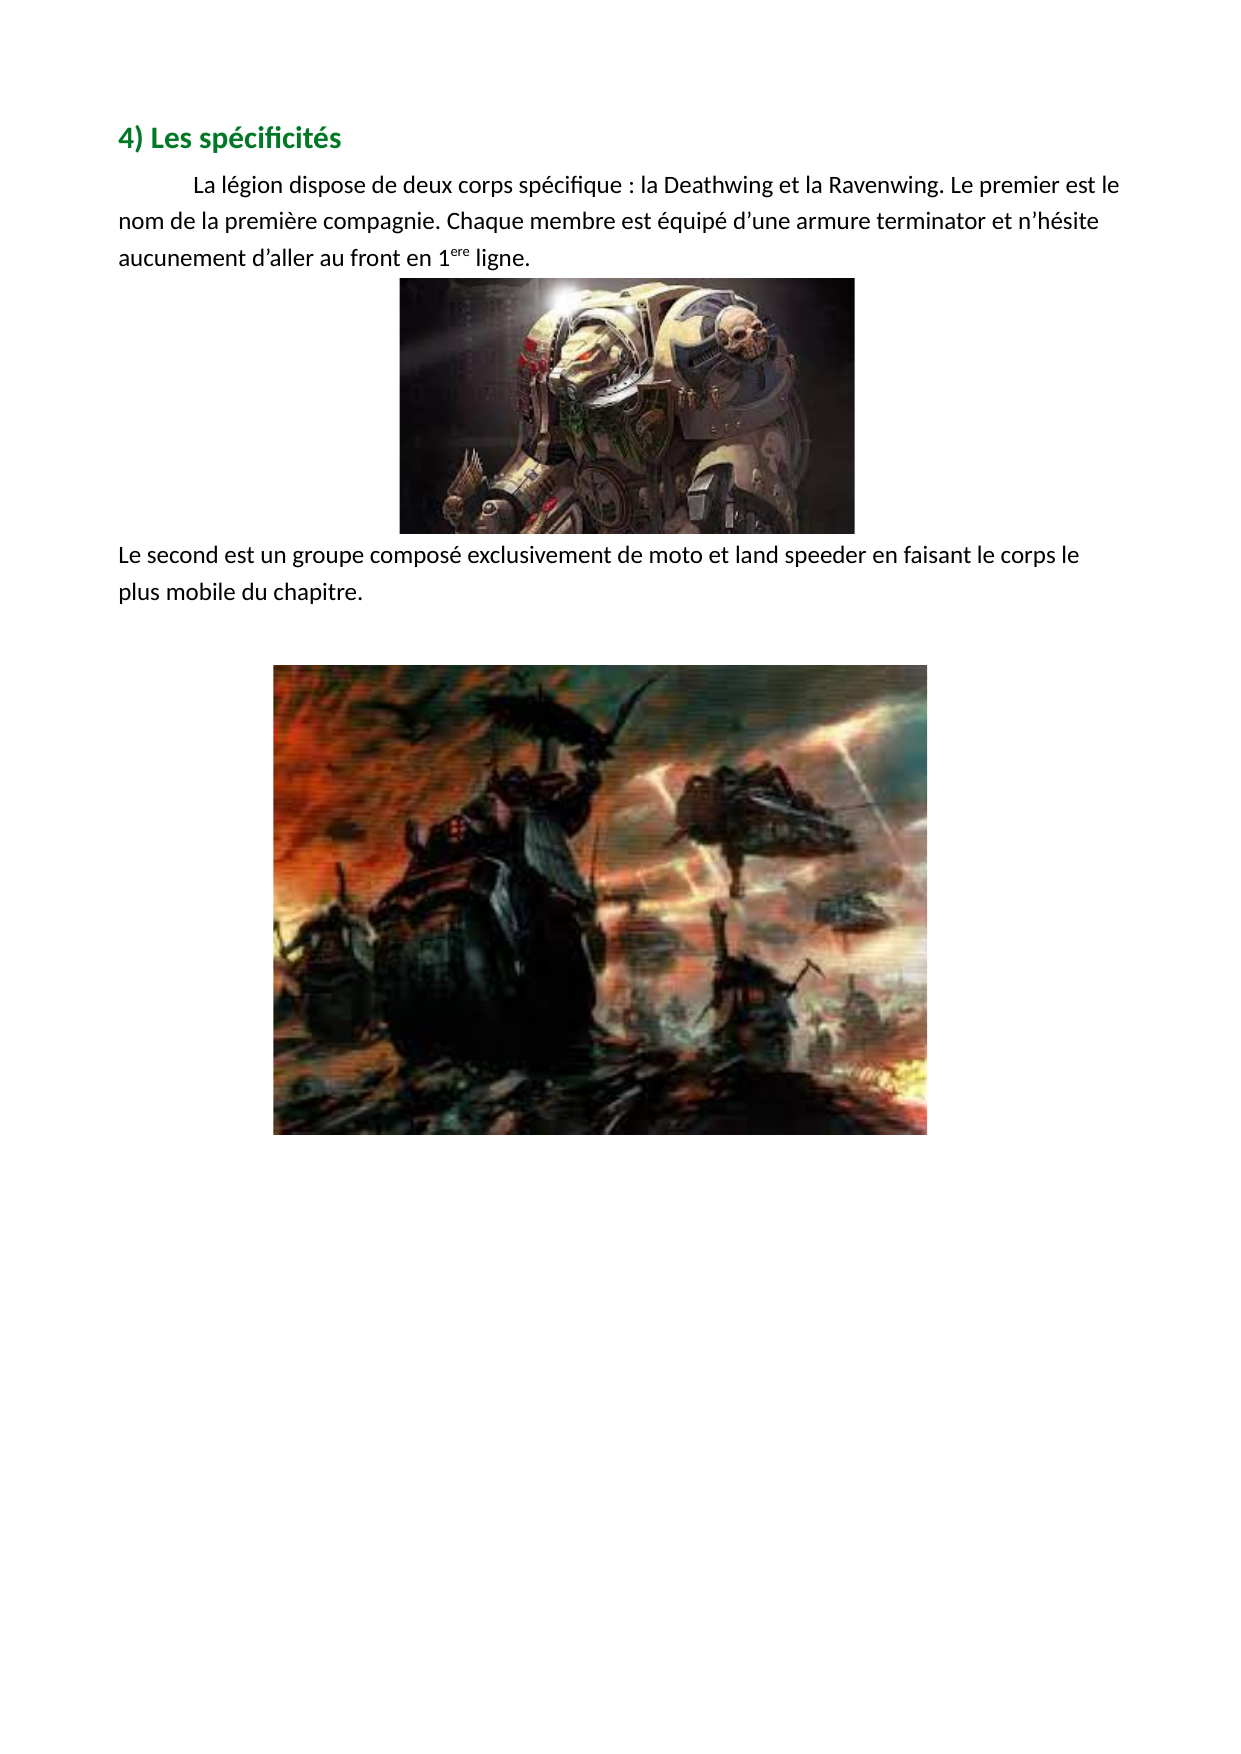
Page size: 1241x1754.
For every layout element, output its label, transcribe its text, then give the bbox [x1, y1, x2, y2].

picture [273, 665, 928, 1135]
picture [399, 278, 855, 534]
text Le second est un groupe composé exclusivement de moto et land speeder en faisant le corps le plus mobile du chapitre. [118, 293, 1122, 606]
text La légion dispose de deux corps spécifique : la Deathwing et la Ravenwing. Le premier est le nom de la première compagnie. Chaque membre est équipé d’une armure terminator et n’hésite aucunement d’aller au front en 1ere ligne. [118, 169, 1122, 272]
subtitle 4) Les spécificités [118, 118, 1122, 156]
